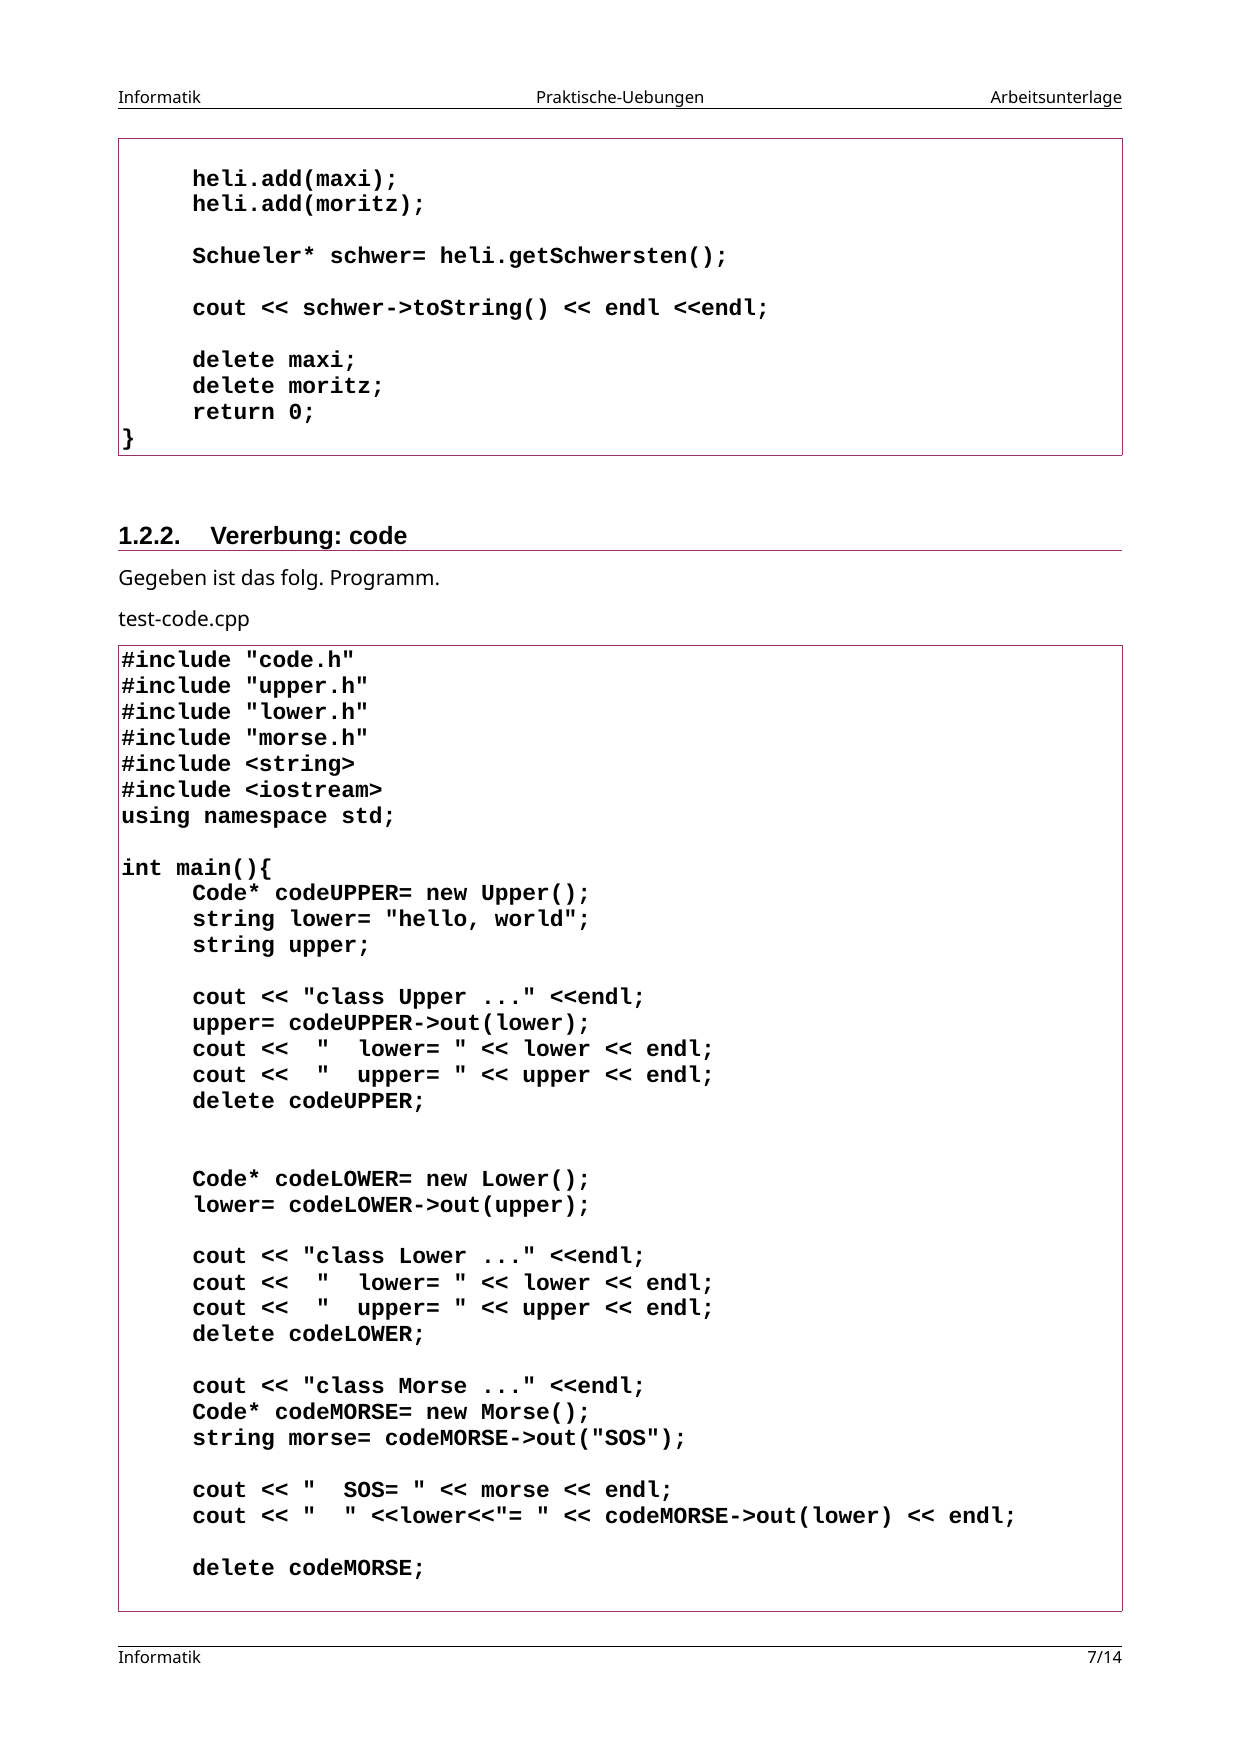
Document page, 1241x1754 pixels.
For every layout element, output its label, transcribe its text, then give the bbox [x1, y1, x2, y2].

text heli.add(moritz); [119, 190, 1122, 216]
text test-code.cpp [118, 604, 1122, 633]
text cout << schwer->toString() << endl <<endl; [119, 293, 1122, 319]
text delete codeMORSE; [119, 1553, 1122, 1579]
text #include "morse.h" [119, 723, 1122, 749]
text upper= codeUPPER->out(lower); [119, 1008, 1122, 1034]
text string morse= codeMORSE->out("SOS"); [119, 1423, 1122, 1449]
text Code* codeLOWER= new Lower(); [119, 1164, 1122, 1190]
text int main(){ [119, 853, 1122, 879]
text cout << "class Lower ..." <<endl; [119, 1242, 1122, 1268]
text } [119, 423, 1122, 455]
text delete codeUPPER; [119, 1086, 1122, 1112]
text string upper; [119, 931, 1122, 957]
text delete codeLOWER; [119, 1320, 1122, 1346]
text #include <string> [119, 749, 1122, 775]
text delete moritz; [119, 371, 1122, 397]
text cout << " lower= " << lower << endl; [119, 1268, 1122, 1294]
text cout << "class Morse ..." <<endl; [119, 1372, 1122, 1397]
text #include "upper.h" [119, 671, 1122, 697]
text cout << "class Upper ..." <<endl; [119, 982, 1122, 1008]
text #include "lower.h" [119, 697, 1122, 723]
text Schueler* schwer= heli.getSchwersten(); [119, 242, 1122, 268]
text delete maxi; [119, 345, 1122, 371]
text #include <iostream> [119, 775, 1122, 801]
text lower= codeLOWER->out(upper); [119, 1190, 1122, 1216]
text return 0; [119, 397, 1122, 423]
text string lower= "hello, world"; [119, 905, 1122, 931]
text Code* codeUPPER= new Upper(); [119, 879, 1122, 905]
text using namespace std; [119, 801, 1122, 827]
text Code* codeMORSE= new Morse(); [119, 1397, 1122, 1423]
text cout << " upper= " << upper << endl; [119, 1060, 1122, 1086]
text cout << " lower= " << lower << endl; [119, 1034, 1122, 1060]
text cout << " upper= " << upper << endl; [119, 1294, 1122, 1320]
text Gegeben ist das folg. Programm. [118, 563, 1122, 592]
text #include "code.h" [119, 646, 1122, 671]
text cout << " SOS= " << morse << endl; [119, 1475, 1122, 1501]
text cout << " " <<lower<<"= " << codeMORSE->out(lower) << endl; [119, 1501, 1122, 1527]
text heli.add(maxi); [119, 164, 1122, 190]
subtitle Vererbung: code [118, 521, 1122, 550]
